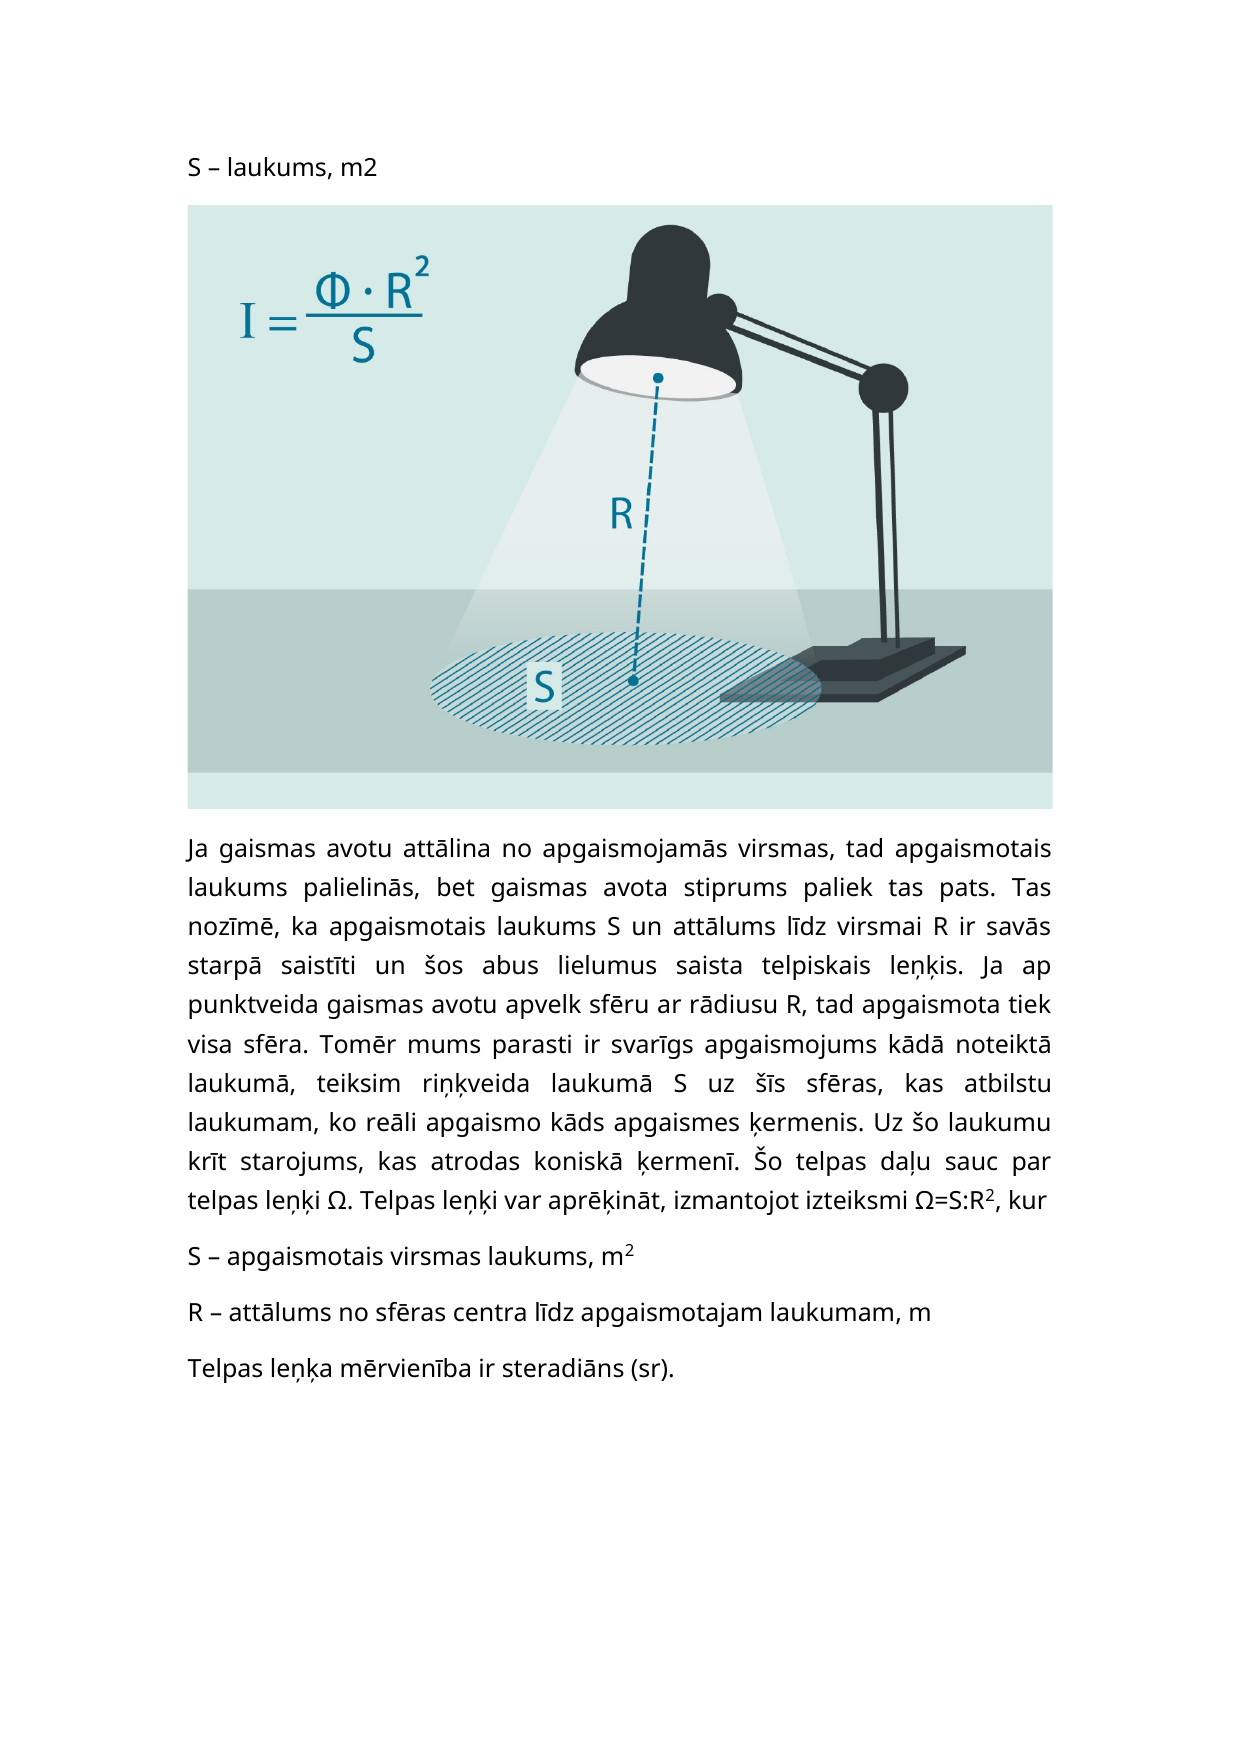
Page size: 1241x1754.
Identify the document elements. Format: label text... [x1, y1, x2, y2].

text R – attālums no sfēras centra līdz apgaismotajam laukumam, m [187, 1294, 1053, 1329]
text S – apgaismotais virsmas laukums, m2 [187, 1239, 1053, 1273]
text Telpas leņķa mērvienība ir steradiāns (sr). [187, 1350, 1053, 1384]
text S – laukums, m2 [187, 150, 1053, 184]
text Ja gaismas avotu attālina no apgaismojamās virsmas, tad apgaismotais laukums palielinās, bet gaismas avota stiprums paliek tas pats. Tas nozīmē, ka apgaismotais laukums S un attālums līdz virsmai R ir savās starpā saistīti un šos abus lielumus saista telpiskais leņķis. Ja ap punktveida gaismas avotu apvelk sfēru ar rādiusu R, tad apgaismota tiek visa sfēra. Tomēr mums parasti ir svarīgs apgaismojums kādā noteiktā laukumā, teiksim riņķveida laukumā S uz šīs sfēras, kas atbilstu laukumam, ko reāli apgaismo kāds apgaismes ķermenis. Uz šo laukumu krīt starojums, kas atrodas koniskā ķermenī. Šo telpas daļu sauc par telpas leņķi Ω. Telpas leņķi var aprēķināt, izmantojot izteiksmi Ω=S:R2, kur [187, 830, 1053, 1217]
